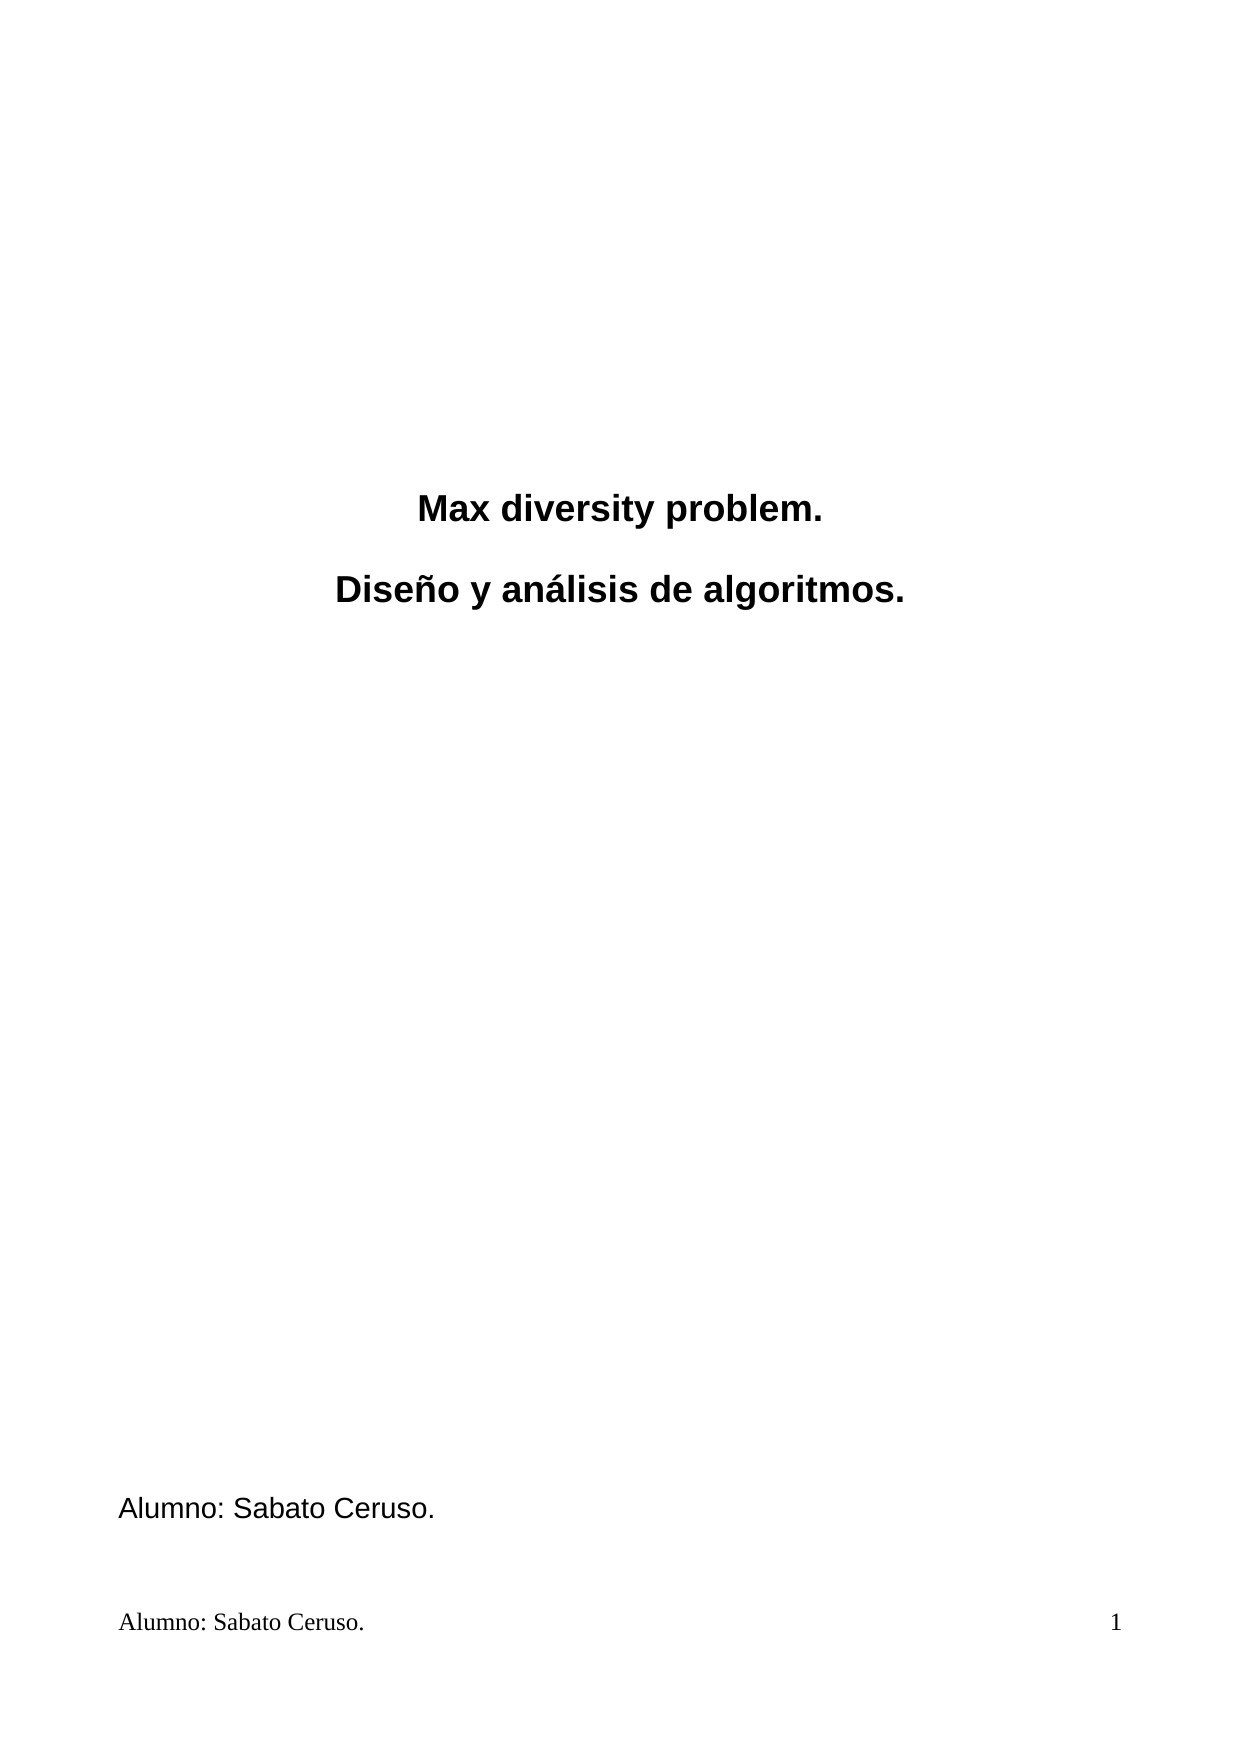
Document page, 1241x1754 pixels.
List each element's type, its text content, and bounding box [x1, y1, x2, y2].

subtitle Alumno: Sabato Ceruso. [118, 1491, 1122, 1525]
title Max diversity problem. [118, 487, 1122, 530]
title Diseño y análisis de algoritmos. [118, 567, 1122, 610]
